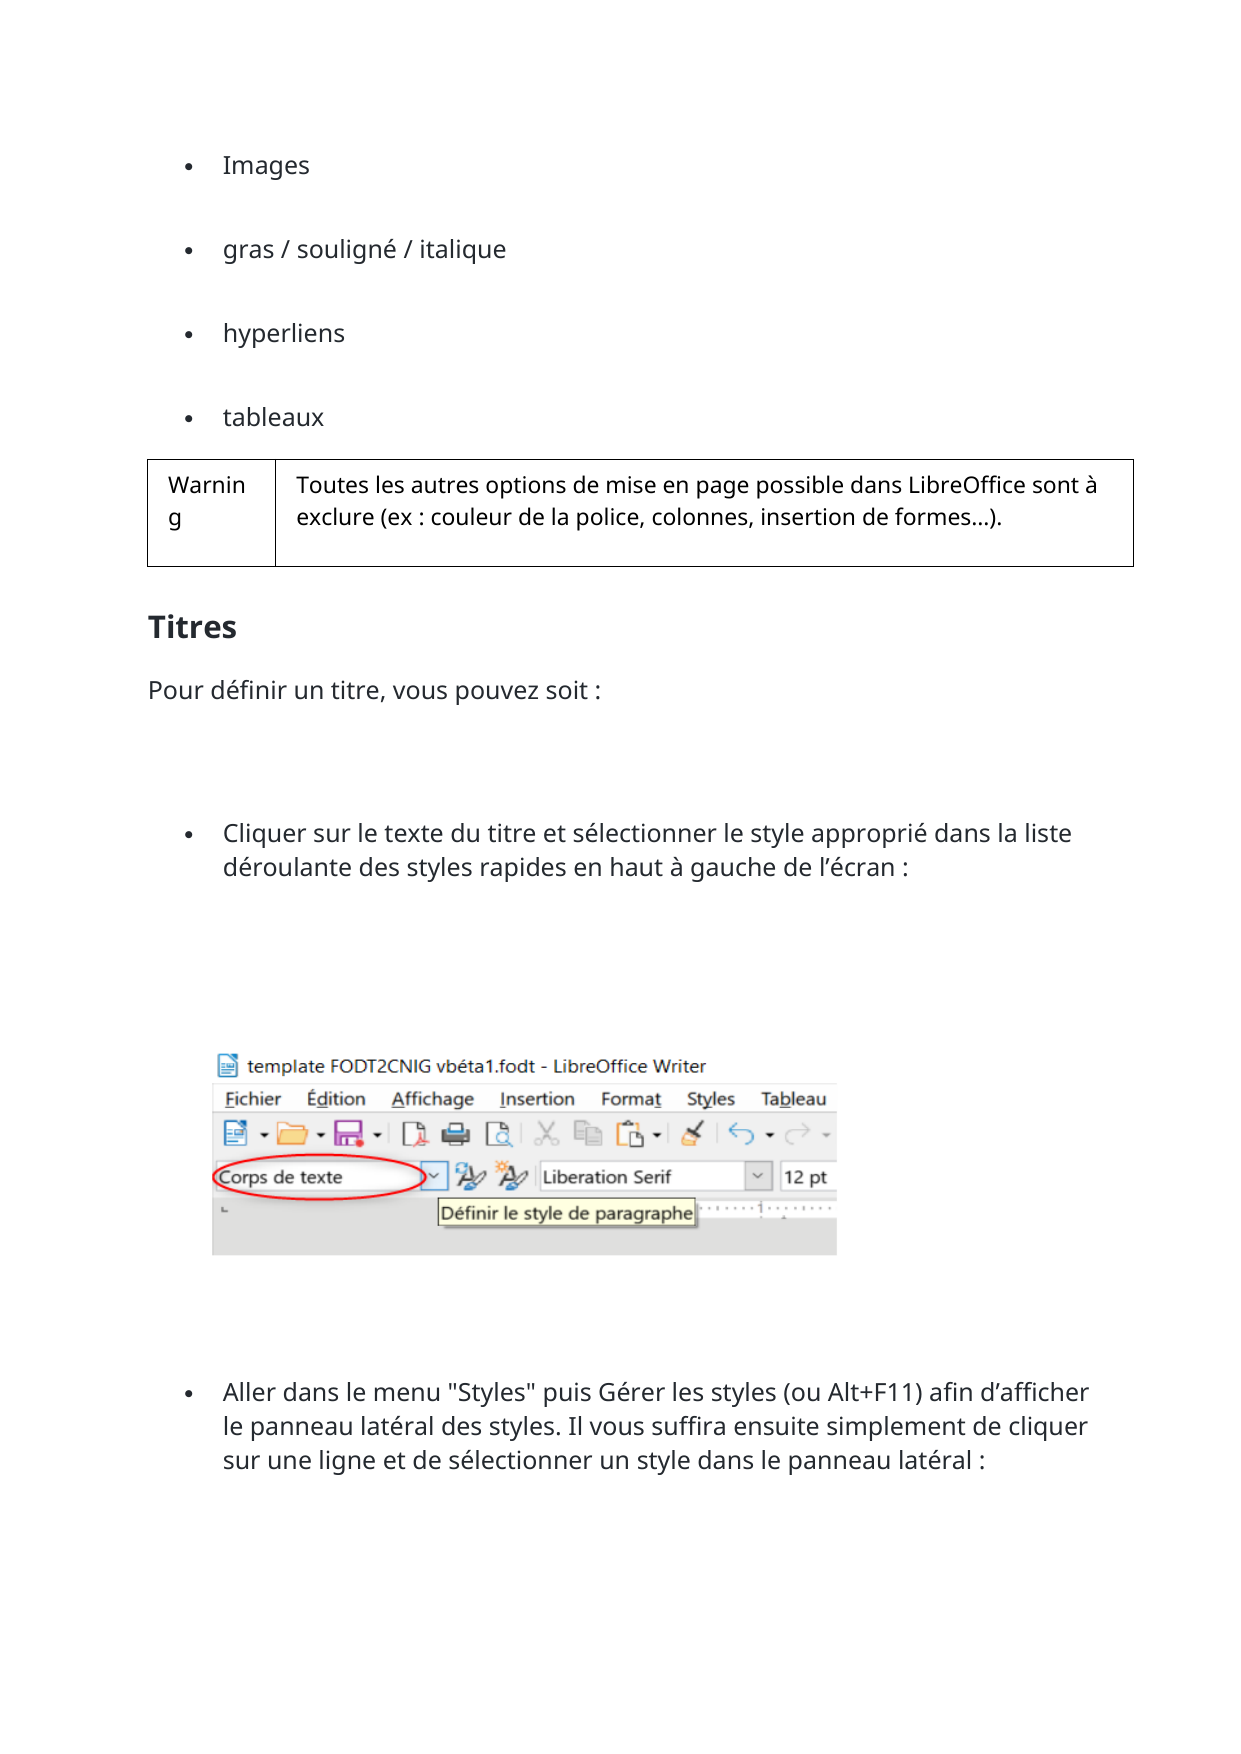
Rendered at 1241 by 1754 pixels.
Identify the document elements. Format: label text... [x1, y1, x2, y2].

picture [202, 1042, 850, 1266]
text Pour définir un titre, vous pouvez soit : [148, 672, 1093, 706]
list gras / souligné / italique [185, 232, 1093, 266]
list hyperliens [185, 316, 1093, 350]
list tableaux [185, 400, 1093, 434]
subtitle Titres [148, 605, 1093, 647]
list Aller dans le menu "Styles" puis Gérer les styles (ou Alt+F11) afin d’afficher le panneau latéral des styles. Il vous suffira ensuite simplement de cliquer sur une ligne et de sélectionner un style dans le panneau latéral : [185, 1375, 1093, 1477]
list Cliquer sur le texte du titre et sélectionner le style approprié dans la liste déroulante des styles rapides en haut à gauche de l’écran : [185, 815, 1093, 883]
list Images [185, 148, 1093, 182]
table_header Toutes les autres options de mise en page possible dans LibreOffice sont à exclure (ex : couleur de la police, colonnes, insertion de formes…). [276, 460, 1133, 566]
table_header Warning [148, 460, 275, 566]
